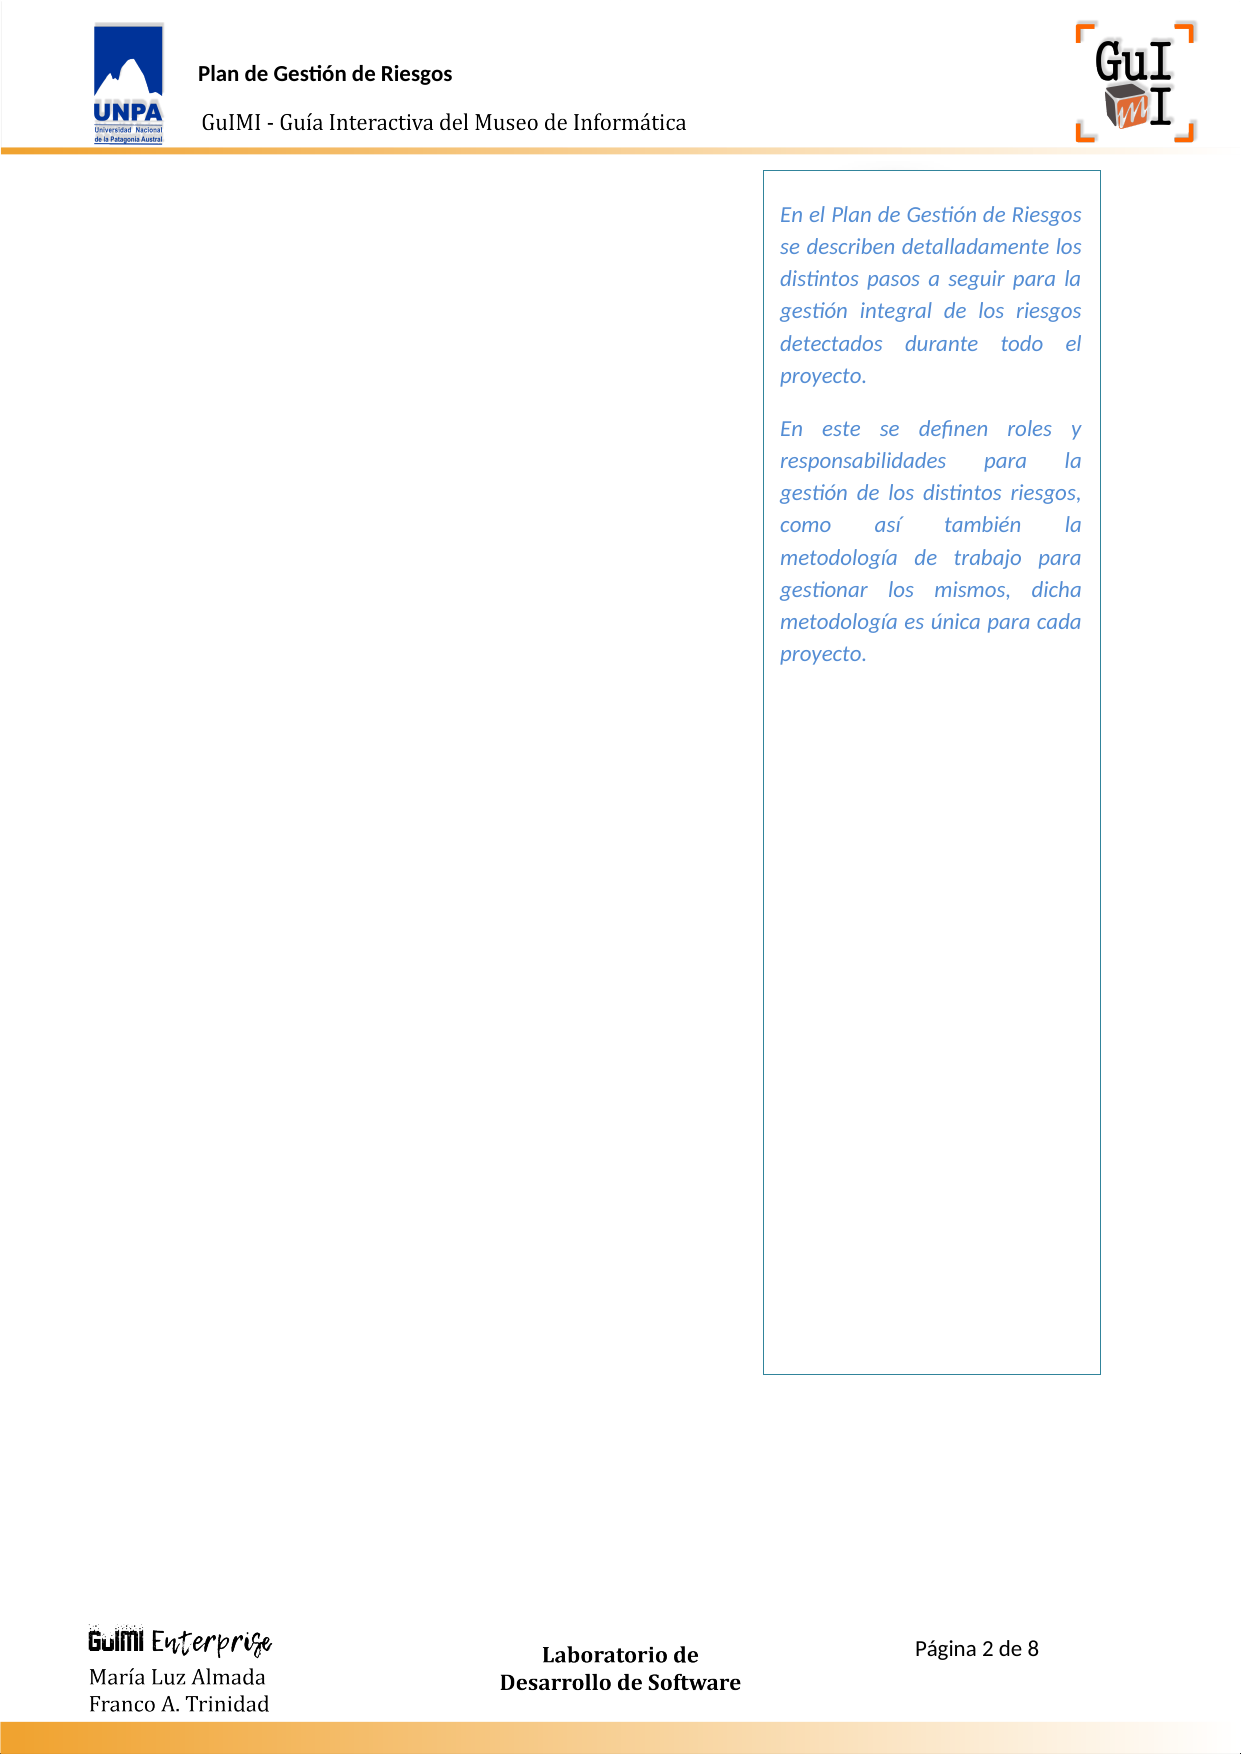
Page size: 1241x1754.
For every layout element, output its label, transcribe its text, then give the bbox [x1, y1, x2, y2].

picture [0, 1613, 1241, 1754]
text En este se definen roles y responsabilidades para la gestión de los distintos riesgos, como así también la metodología de trabajo para gestionar los mismos, dicha metodología es única para cada proyecto. [780, 414, 1084, 667]
picture [772, 161, 1014, 170]
picture [0, 0, 1241, 155]
text En el Plan de Gestión de Riesgos se describen detalladamente los distintos pasos a seguir para la gestión integral de los riesgos detectados durante todo el proyecto. [780, 200, 1084, 389]
